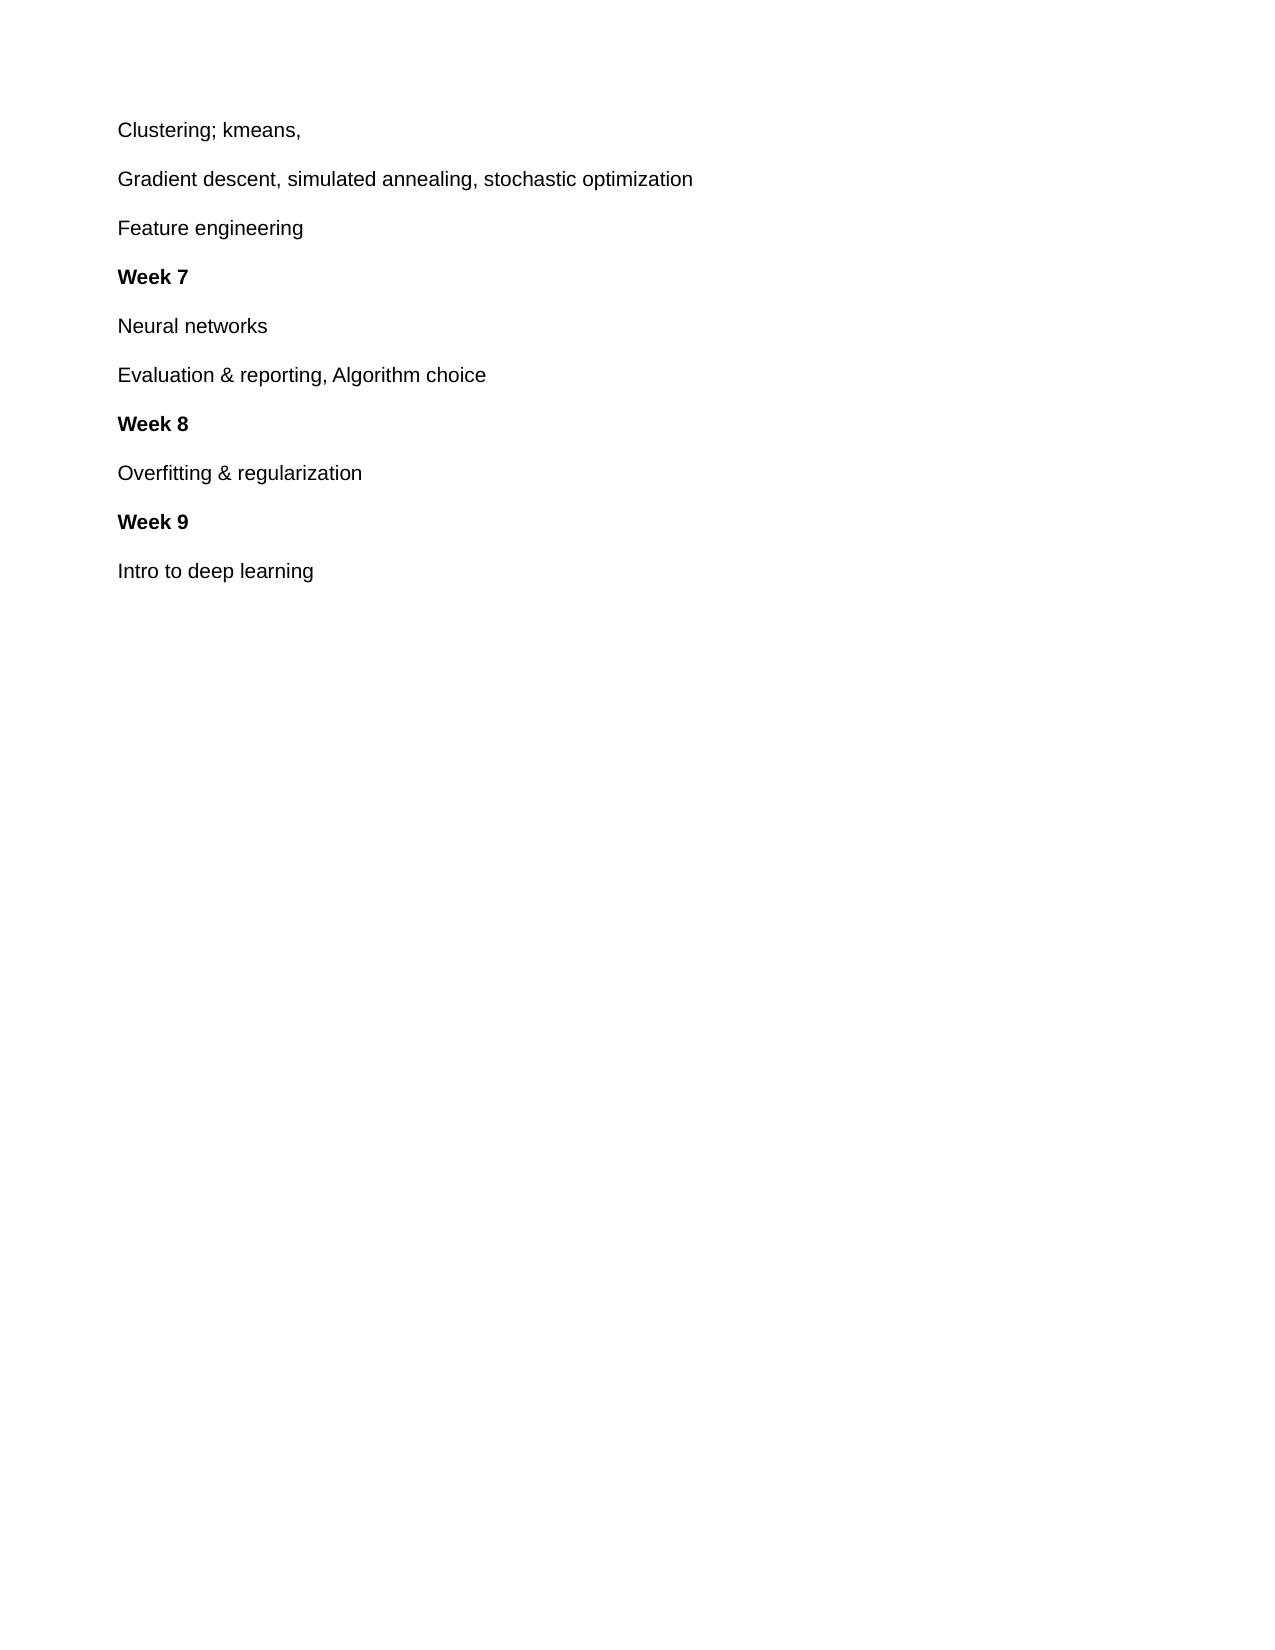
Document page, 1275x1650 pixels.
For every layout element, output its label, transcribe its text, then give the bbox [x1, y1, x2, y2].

text Clustering; kmeans, [117, 118, 1158, 142]
text Evaluation & reporting, Algorithm choice [117, 363, 1158, 387]
text Feature engineering [117, 216, 1158, 240]
text Week 9 [117, 510, 1158, 534]
text Gradient descent, simulated annealing, stochastic optimization [117, 167, 1158, 191]
text Intro to deep learning [117, 559, 1158, 583]
text Week 7 [117, 265, 1158, 289]
text Overfitting & regularization [117, 461, 1158, 485]
text Week 8 [117, 412, 1158, 436]
text Neural networks [117, 314, 1158, 338]
